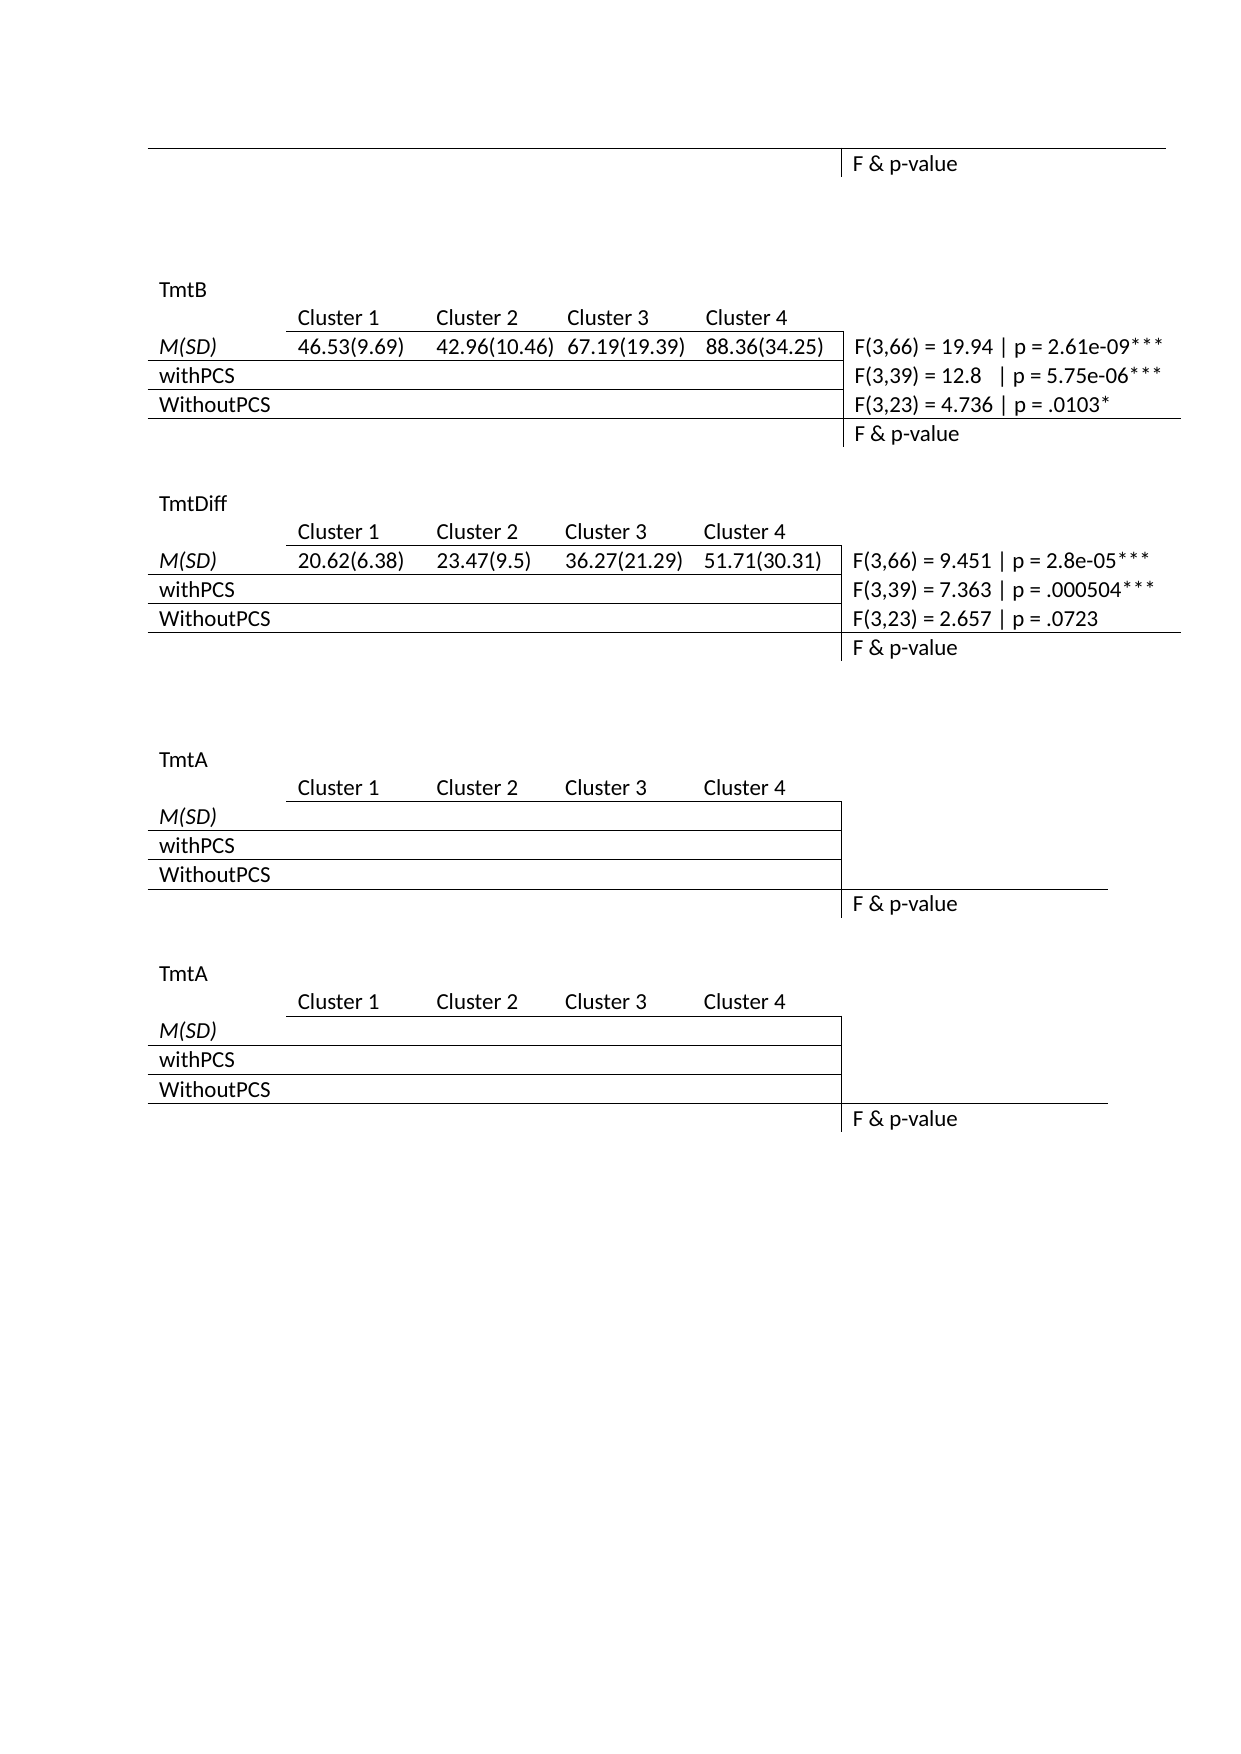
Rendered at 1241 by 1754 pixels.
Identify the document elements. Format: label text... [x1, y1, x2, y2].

table_cell Cluster 3 [564, 773, 703, 801]
table_cell F & p-value [842, 149, 1166, 177]
table_cell F & p-value [842, 890, 1107, 917]
table_cell [148, 633, 286, 661]
table_cell WithoutPCS [148, 604, 286, 632]
table_cell [564, 1046, 703, 1074]
table_cell [286, 1017, 425, 1044]
table_cell F & p-value [842, 1104, 1107, 1132]
table_cell F(3,66) = 19.94 | p = 2.61e-09*** [844, 331, 1181, 360]
table_cell [286, 1046, 425, 1074]
table_cell [841, 988, 1107, 1016]
table_cell [148, 1104, 286, 1132]
table_cell Cluster 3 [564, 988, 703, 1016]
table_cell Cluster 4 [703, 988, 841, 1016]
table_header [795, 489, 887, 517]
table_cell [566, 390, 704, 418]
table_cell [286, 1104, 425, 1132]
table_header [425, 960, 564, 987]
table_cell M(SD) [148, 801, 286, 830]
table_cell F(3,23) = 2.657 | p = .0723 [842, 603, 1181, 632]
table_header [887, 489, 1181, 517]
table_cell [425, 860, 564, 888]
table_cell Cluster 3 [566, 303, 704, 331]
table_cell Cluster 2 [425, 303, 566, 331]
table_cell 20.62(6.38) [286, 546, 425, 574]
table_cell Cluster 4 [705, 303, 843, 331]
table_cell Cluster 2 [425, 988, 564, 1016]
table_cell [286, 149, 425, 177]
table_cell [564, 149, 703, 177]
table_cell [841, 773, 1107, 801]
table_cell F(3,66) = 9.451 | p = 2.8e-05*** [842, 545, 1181, 574]
table_cell [703, 633, 841, 661]
table_cell 23.47(9.5) [425, 546, 564, 574]
table_cell F(3,39) = 12.8 | p = 5.75e-06*** [844, 360, 1181, 389]
table_cell [286, 831, 425, 859]
table_cell [566, 361, 704, 389]
table_cell [564, 1017, 703, 1044]
table_cell [842, 1045, 1107, 1074]
table_cell Cluster 1 [286, 988, 425, 1016]
table_cell [425, 149, 564, 177]
table_cell [564, 604, 703, 632]
table_cell [564, 575, 703, 603]
table_cell F & p-value [844, 419, 1181, 447]
table_cell [425, 575, 564, 603]
table_header [286, 219, 425, 303]
table_header [566, 219, 704, 303]
table_cell [148, 890, 286, 917]
table_cell Cluster 4 [703, 773, 841, 801]
table_header [564, 489, 703, 517]
table_cell WithoutPCS [148, 860, 286, 888]
table_cell F & p-value [842, 633, 1181, 661]
table_header [703, 745, 795, 773]
table_cell [148, 517, 286, 545]
table_cell [842, 830, 1107, 859]
table_cell [566, 419, 704, 447]
table_cell [703, 860, 841, 888]
table_header [887, 960, 1107, 987]
table_cell withPCS [148, 361, 286, 389]
table_header [425, 219, 566, 303]
table_cell [425, 604, 564, 632]
table_header [286, 745, 425, 773]
table_cell 46.53(9.69) [286, 332, 425, 360]
table_header [705, 219, 797, 303]
table_cell [703, 1046, 841, 1074]
table_cell [703, 604, 841, 632]
table_header [564, 745, 703, 773]
table_cell [703, 1104, 841, 1132]
table_cell [842, 801, 1107, 830]
table_header TmtDiff [148, 489, 286, 517]
table_cell withPCS [148, 831, 286, 859]
table_cell [703, 802, 841, 830]
table_cell [425, 831, 564, 859]
table_cell [705, 390, 843, 418]
table_cell [286, 604, 425, 632]
table_cell [286, 802, 425, 830]
table_cell [425, 633, 564, 661]
table_header [795, 960, 887, 987]
table_cell M(SD) [148, 545, 286, 574]
table_header [888, 219, 1181, 303]
table_cell Cluster 1 [286, 773, 425, 801]
table_cell 51.71(30.31) [703, 546, 841, 574]
table_cell [286, 633, 425, 661]
table_cell F(3,23) = 4.736 | p = .0103* [844, 389, 1181, 418]
table_cell [705, 419, 843, 447]
table_cell Cluster 1 [286, 303, 425, 331]
table_cell Cluster 1 [286, 517, 425, 545]
table_cell [564, 1104, 703, 1132]
table_cell [842, 1016, 1107, 1044]
table_cell [286, 419, 425, 447]
table_cell [564, 633, 703, 661]
table_cell [425, 1104, 564, 1132]
table_cell [705, 361, 843, 389]
table_cell [425, 1046, 564, 1074]
table_cell Cluster 2 [425, 517, 564, 545]
table_header [425, 745, 564, 773]
table_cell [286, 575, 425, 603]
table_header [286, 960, 425, 987]
table_header [703, 489, 795, 517]
table_cell [425, 1075, 564, 1103]
table_cell [564, 890, 703, 917]
table_header [797, 219, 888, 303]
table_cell 42.96(10.46) [425, 332, 566, 360]
table_cell Cluster 4 [703, 517, 841, 545]
table_cell [564, 1075, 703, 1103]
table_cell WithoutPCS [148, 390, 286, 418]
table_cell Cluster 3 [564, 517, 703, 545]
table_cell [564, 802, 703, 830]
table_header [286, 489, 425, 517]
table_cell [148, 303, 286, 331]
table_cell WithoutPCS [148, 1075, 286, 1103]
table_cell Cluster 2 [425, 773, 564, 801]
table_header TmtB [148, 219, 286, 303]
table_cell 36.27(21.29) [564, 546, 703, 574]
table_cell [842, 1074, 1107, 1103]
table_cell [286, 361, 425, 389]
table_cell [425, 419, 566, 447]
table_cell [286, 1075, 425, 1103]
table_cell [703, 149, 841, 177]
table_cell [148, 149, 286, 177]
table_cell [425, 1017, 564, 1044]
table_header TmtA [148, 745, 286, 773]
table_cell [703, 890, 841, 917]
table_cell M(SD) [148, 1016, 286, 1044]
table_cell [425, 890, 564, 917]
table_header [564, 960, 703, 987]
table_cell [425, 390, 566, 418]
table_cell [148, 419, 286, 447]
table_cell [286, 390, 425, 418]
table_cell [148, 988, 286, 1016]
table_cell [842, 859, 1107, 888]
table_cell [286, 860, 425, 888]
table_cell [425, 361, 566, 389]
table_cell [841, 517, 1181, 545]
table_cell [564, 831, 703, 859]
table_cell F(3,39) = 7.363 | p = .000504*** [842, 574, 1181, 603]
table_header [795, 745, 887, 773]
table_cell [564, 860, 703, 888]
table_header [703, 960, 795, 987]
table_header [887, 745, 1107, 773]
table_cell withPCS [148, 1046, 286, 1074]
table_cell [703, 1075, 841, 1103]
table_header [425, 489, 564, 517]
table_header TmtA [148, 960, 286, 987]
table_cell 88.36(34.25) [705, 332, 843, 360]
table_cell [286, 890, 425, 917]
table_cell [703, 831, 841, 859]
table_cell [703, 575, 841, 603]
table_cell M(SD) [148, 331, 286, 360]
table_cell withPCS [148, 575, 286, 603]
table_cell 67.19(19.39) [566, 332, 704, 360]
table_cell [703, 1017, 841, 1044]
table_cell [425, 802, 564, 830]
table_cell [148, 773, 286, 801]
table_cell [843, 303, 1181, 331]
